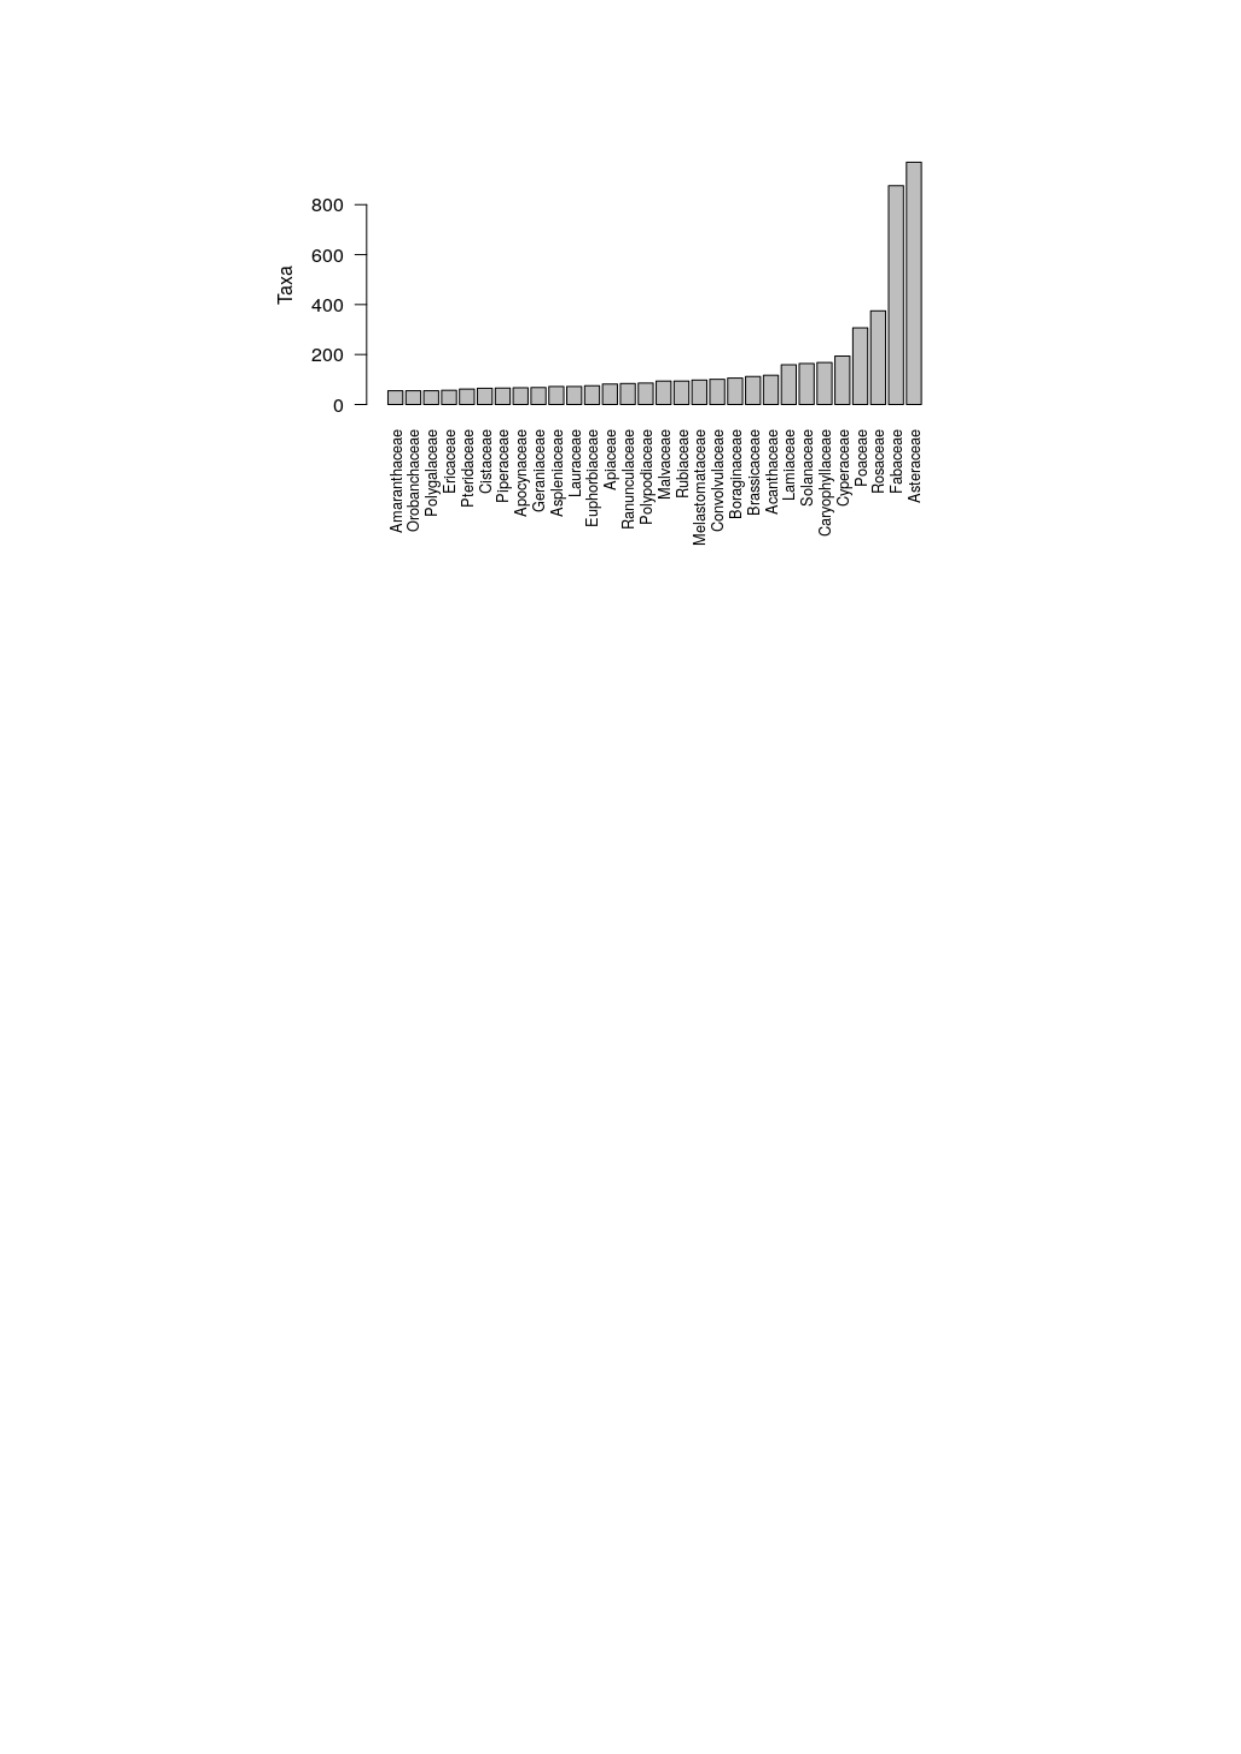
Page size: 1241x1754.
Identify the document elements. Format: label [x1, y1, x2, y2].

picture [274, 118, 966, 562]
